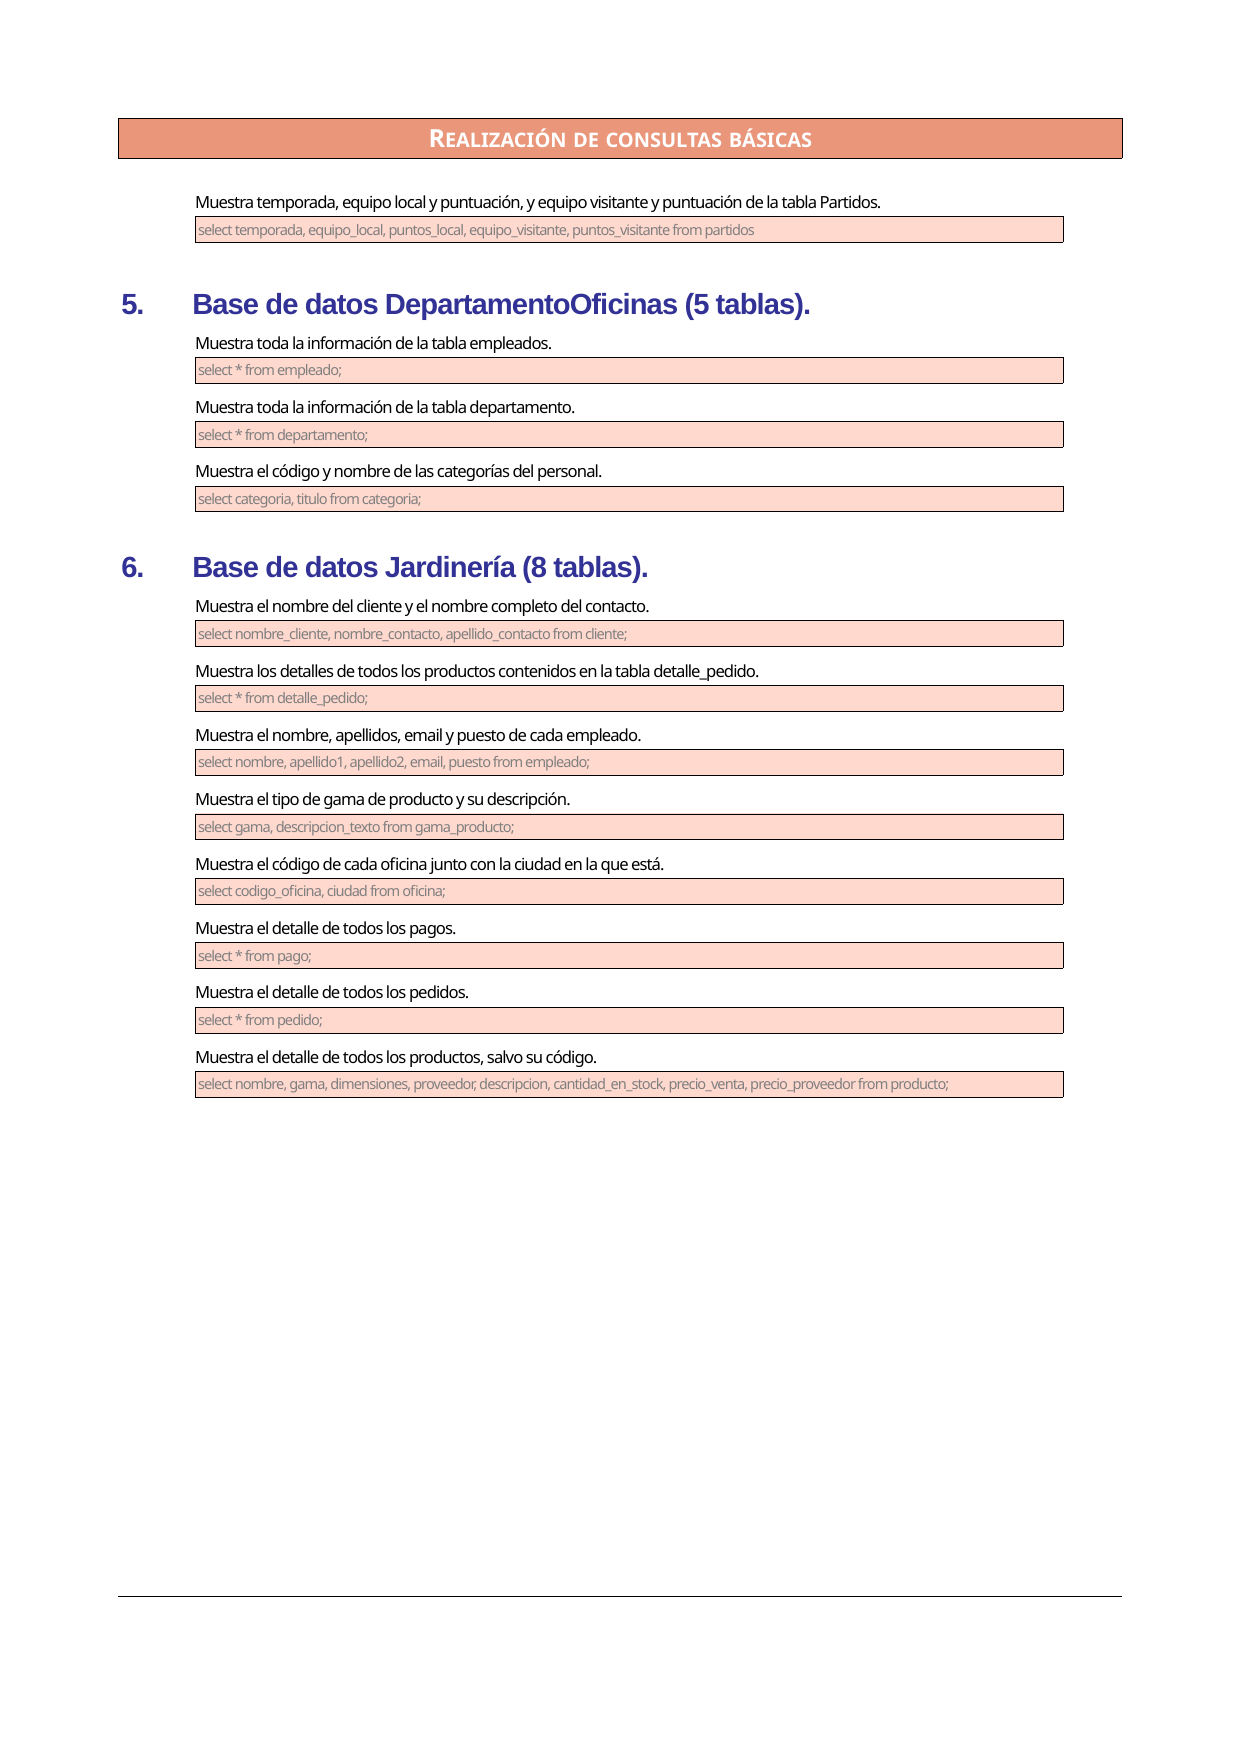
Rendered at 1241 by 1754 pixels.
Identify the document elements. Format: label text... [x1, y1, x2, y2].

text Muestra toda la información de la tabla departamento. [192, 393, 1122, 421]
text Muestra los detalles de todos los productos contenidos en la tabla detalle_pedido. [192, 656, 1122, 685]
text select * from pago; [196, 943, 1063, 968]
text Muestra el nombre del cliente y el nombre completo del contacto. [192, 592, 1122, 620]
text select * from detalle_pedido; [196, 686, 1063, 711]
text Muestra toda la información de la tabla empleados. [192, 328, 1122, 357]
text select * from pedido; [196, 1008, 1063, 1033]
text select nombre, apellido1, apellido2, email, puesto from empleado; [196, 750, 1063, 775]
text select categoria, titulo from categoria; [196, 487, 1063, 511]
text select temporada, equipo_local, puntos_local, equipo_visitante, puntos_visitante from partidos [196, 217, 1063, 242]
text 5. Base de datos DepartamentoOficinas (5 tablas). [118, 284, 1122, 323]
text Muestra el nombre, apellidos, email y puesto de cada empleado. [192, 721, 1122, 749]
text select * from empleado; [196, 358, 1063, 383]
text Muestra temporada, equipo local y puntuación, y equipo visitante y puntuación de la tabla Partidos. [192, 188, 1122, 216]
text 6. Base de datos Jardinería (8 tablas). [118, 547, 1122, 587]
text Muestra el detalle de todos los productos, salvo su código. [192, 1042, 1122, 1071]
text select codigo_oficina, ciudad from oficina; [196, 879, 1063, 904]
text Muestra el código y nombre de las categorías del personal. [192, 457, 1122, 486]
text select nombre_cliente, nombre_contacto, apellido_contacto from cliente; [196, 621, 1063, 646]
text Muestra el código de cada oficina junto con la ciudad en la que está. [192, 849, 1122, 878]
text select nombre, gama, dimensiones, proveedor, descripcion, cantidad_en_stock, precio_venta, precio_proveedor from producto; [196, 1072, 1063, 1097]
text Muestra el detalle de todos los pedidos. [192, 978, 1122, 1007]
text select gama, descripcion_texto from gama_producto; [196, 815, 1063, 839]
text Muestra el detalle de todos los pagos. [192, 914, 1122, 942]
text select * from departamento; [196, 422, 1063, 447]
text Muestra el tipo de gama de producto y su descripción. [192, 785, 1122, 813]
